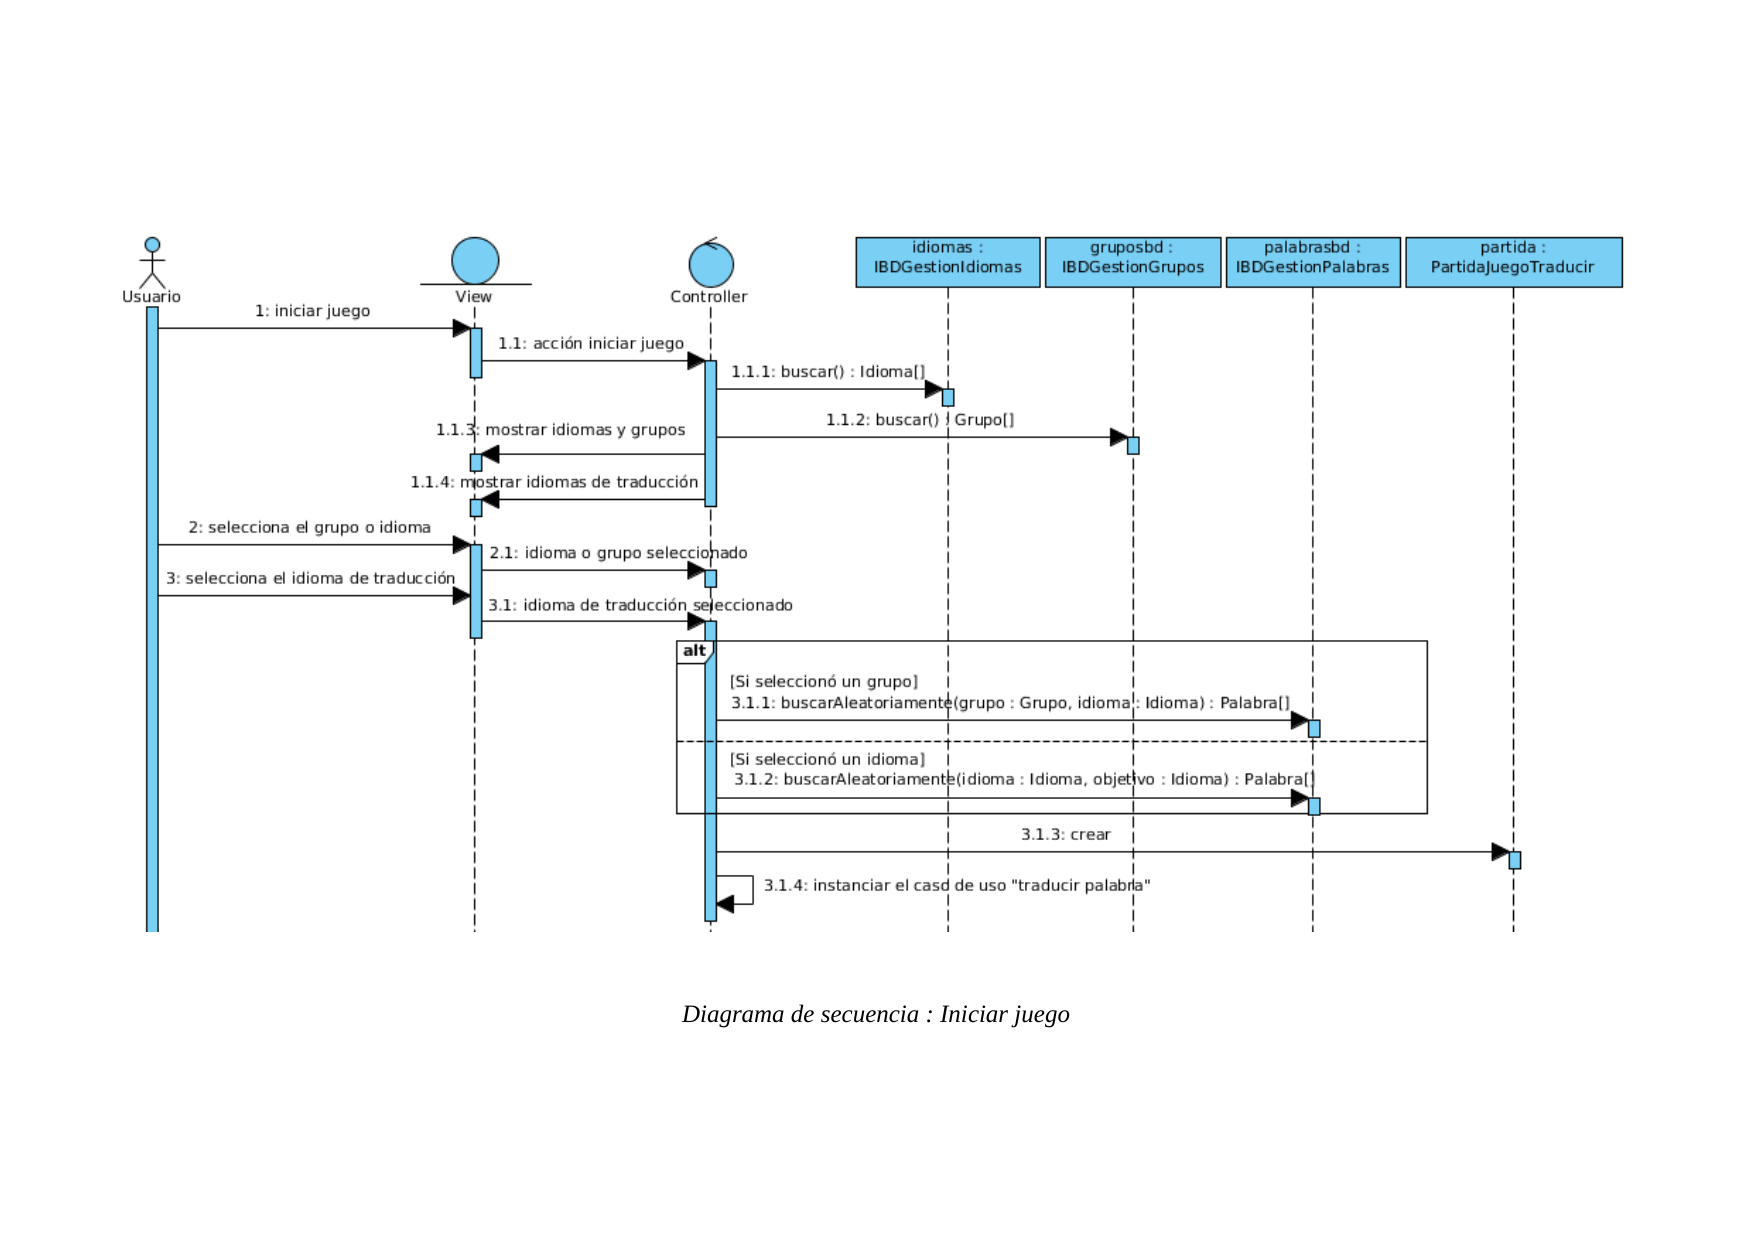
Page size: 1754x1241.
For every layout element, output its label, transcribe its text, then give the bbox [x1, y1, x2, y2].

text Diagrama de secuencia : Iniciar juego [118, 999, 1636, 1028]
picture [118, 223, 1636, 932]
